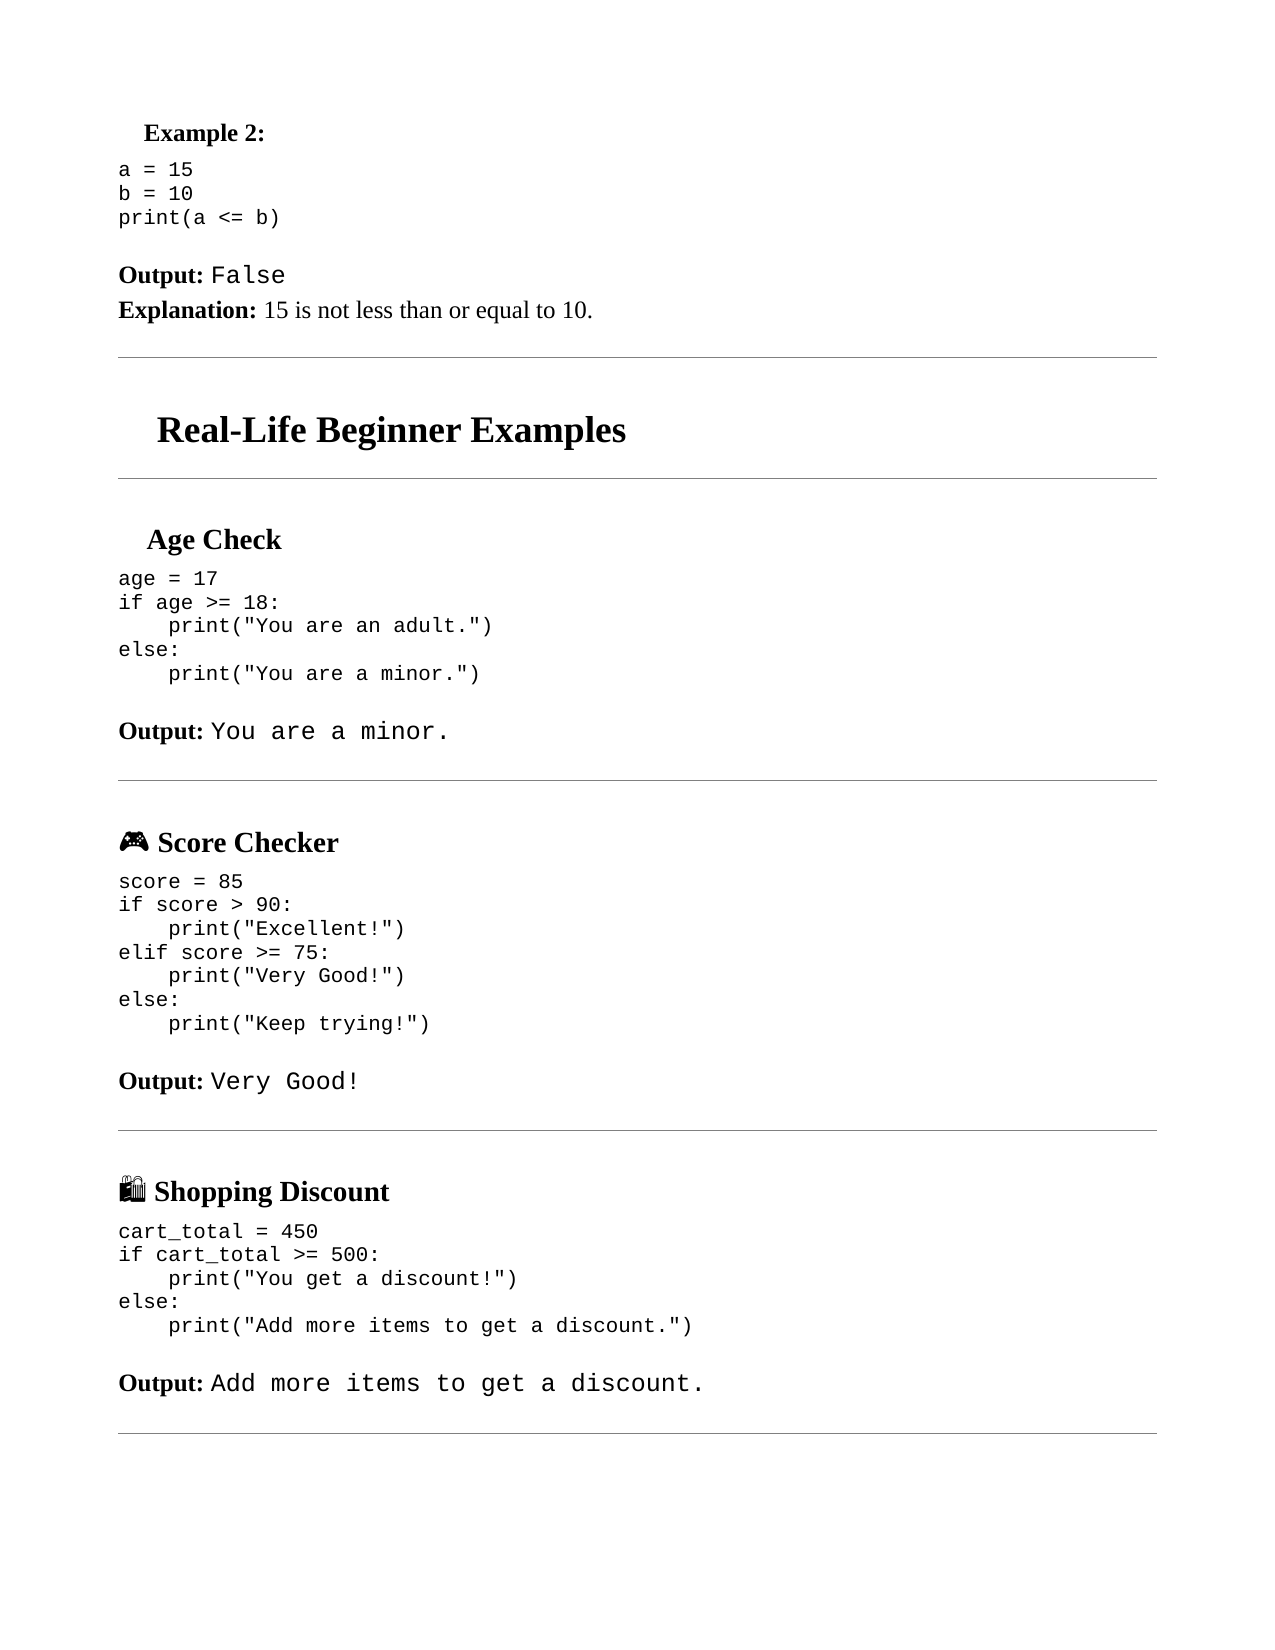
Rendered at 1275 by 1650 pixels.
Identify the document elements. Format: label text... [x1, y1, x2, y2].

subtitle 🛍️ Shopping Discount [118, 1174, 1157, 1208]
text print("Excellent!") [118, 918, 1157, 942]
text Output: Very Good! [118, 1066, 1157, 1097]
subtitle 🧰 Real-Life Beginner Examples [118, 408, 1157, 451]
text if score > 90: [118, 894, 1157, 918]
text Output: False Explanation: 15 is not less than or equal to 10. [118, 260, 1157, 324]
subtitle 📌 Example 2: [118, 118, 1157, 147]
text print("You are an adult.") [118, 615, 1157, 639]
text else: [118, 1292, 1157, 1315]
subtitle 🧒 Age Check [118, 522, 1157, 556]
text print("Add more items to get a discount.") [118, 1315, 1157, 1339]
subtitle 🎮 Score Checker [118, 825, 1157, 858]
text print(a <= b) [118, 207, 1157, 230]
text print("You are a minor.") [118, 663, 1157, 686]
text else: [118, 639, 1157, 663]
text if age >= 18: [118, 592, 1157, 615]
text a = 15 [118, 159, 1157, 183]
text else: [118, 989, 1157, 1013]
text cart_total = 450 [118, 1221, 1157, 1244]
text print("You get a discount!") [118, 1268, 1157, 1292]
text elif score >= 75: [118, 942, 1157, 965]
text Output: You are a minor. [118, 716, 1157, 747]
text Output: Add more items to get a discount. [118, 1368, 1157, 1399]
text score = 85 [118, 871, 1157, 894]
text print("Very Good!") [118, 965, 1157, 989]
text b = 10 [118, 183, 1157, 207]
text print("Keep trying!") [118, 1013, 1157, 1036]
text if cart_total >= 500: [118, 1244, 1157, 1268]
text age = 17 [118, 568, 1157, 592]
